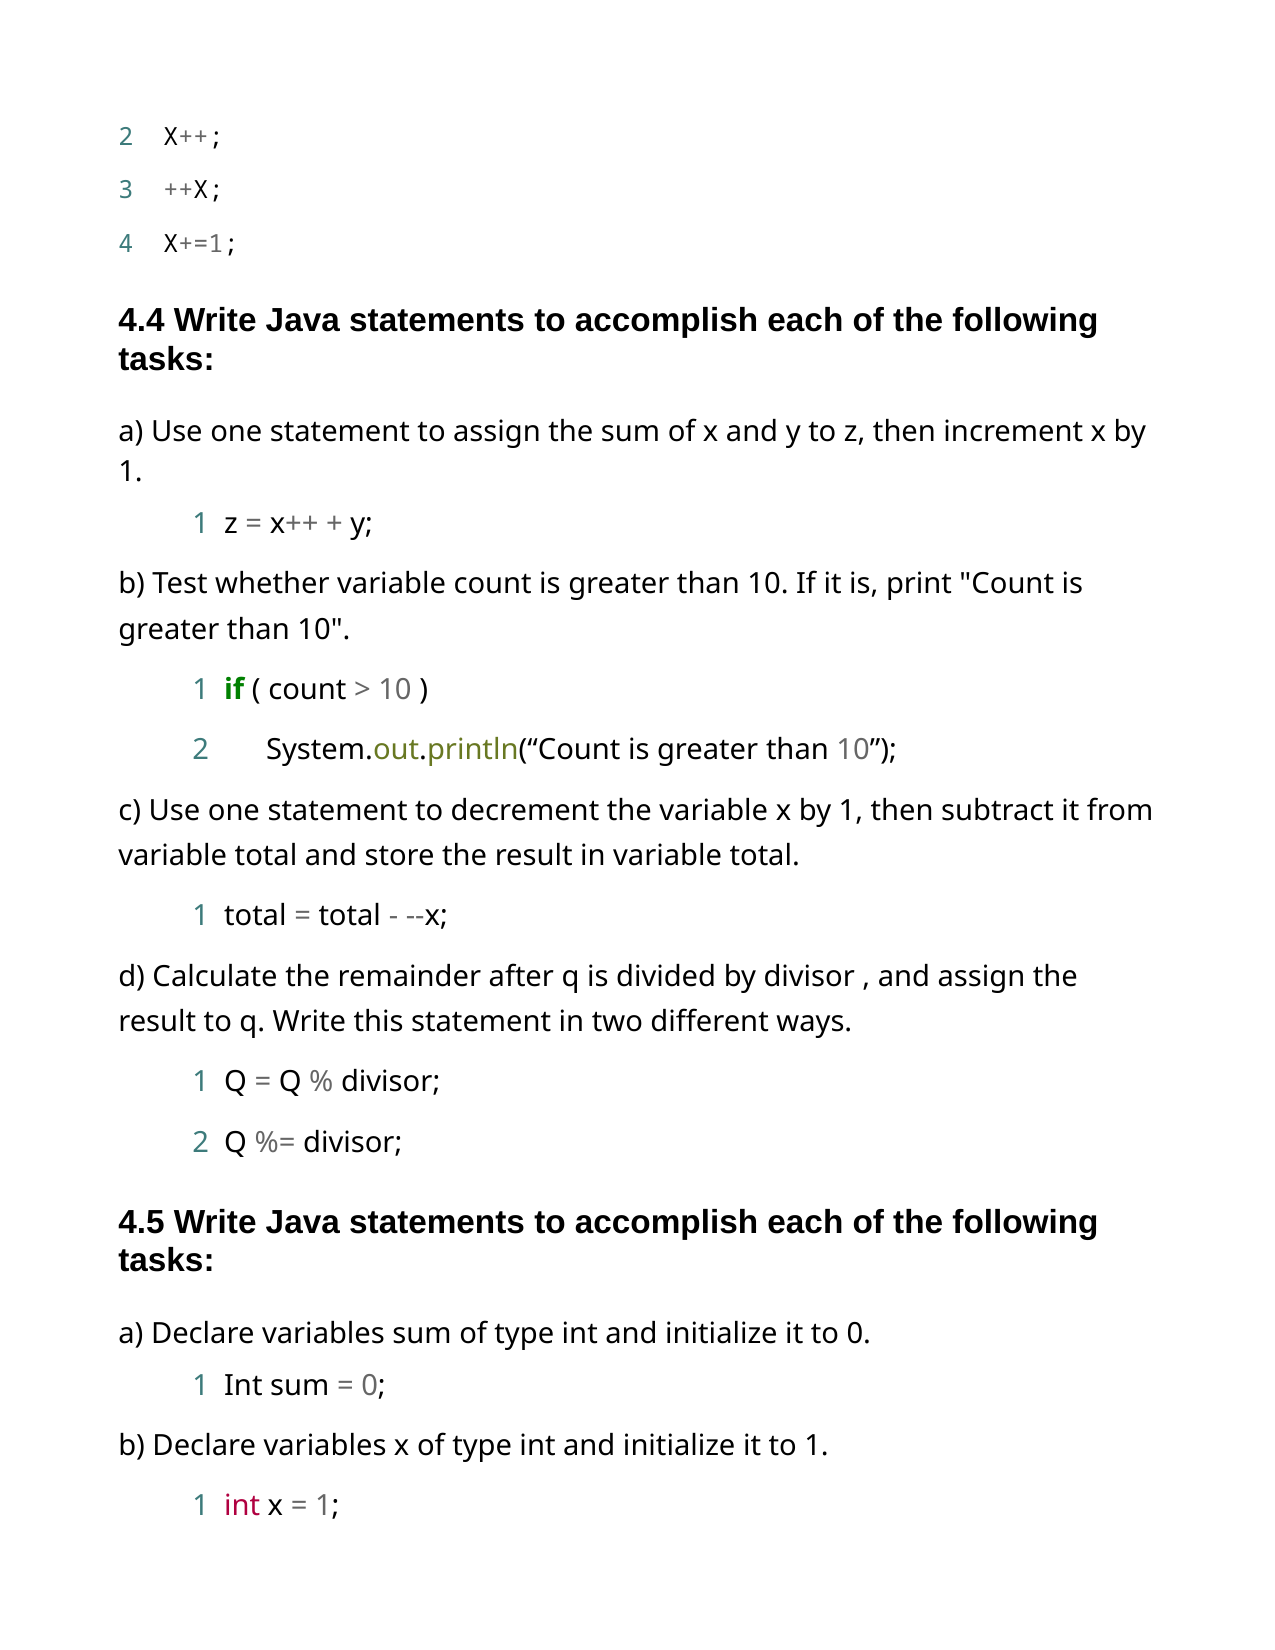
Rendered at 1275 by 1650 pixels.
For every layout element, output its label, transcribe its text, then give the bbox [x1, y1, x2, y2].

text 1 int x = 1; [118, 1485, 1157, 1524]
subtitle 4.4 Write Java statements to accomplish each of the following tasks: [118, 300, 1157, 377]
text 2 System.out.println(“Count is greater than 10”); [118, 728, 1157, 768]
text b) Test whether variable count is greater than 10. If it is, print "Count is greater than 10". [118, 562, 1157, 648]
text b) Declare variables x of type int and initialize it to 1. [118, 1424, 1157, 1464]
text 1 z = x++ + y; [118, 502, 1157, 542]
text 1 Q = Q % divisor; [118, 1061, 1157, 1100]
text 2 Q %= divisor; [118, 1121, 1157, 1161]
text 2 X++; [118, 118, 1157, 152]
text 3 ++X; [118, 172, 1157, 206]
subtitle a) Use one statement to assign the sum of x and y to z, then increment x by 1. [118, 410, 1157, 490]
subtitle 4.5 Write Java statements to accomplish each of the following tasks: [118, 1202, 1157, 1279]
text d) Calculate the remainder after q is divided by divisor , and assign the result to q. Write this statement in two different ways. [118, 955, 1157, 1040]
text 1 total = total - --x; [118, 894, 1157, 934]
text c) Use one statement to decrement the variable x by 1, then subtract it from variable total and store the result in variable total. [118, 789, 1157, 874]
subtitle a) Declare variables sum of type int and initialize it to 0. [118, 1312, 1157, 1352]
text 4 X+=1; [118, 226, 1157, 260]
text 1 if ( count > 10 ) [118, 668, 1157, 708]
text 1 Int sum = 0; [118, 1364, 1157, 1404]
